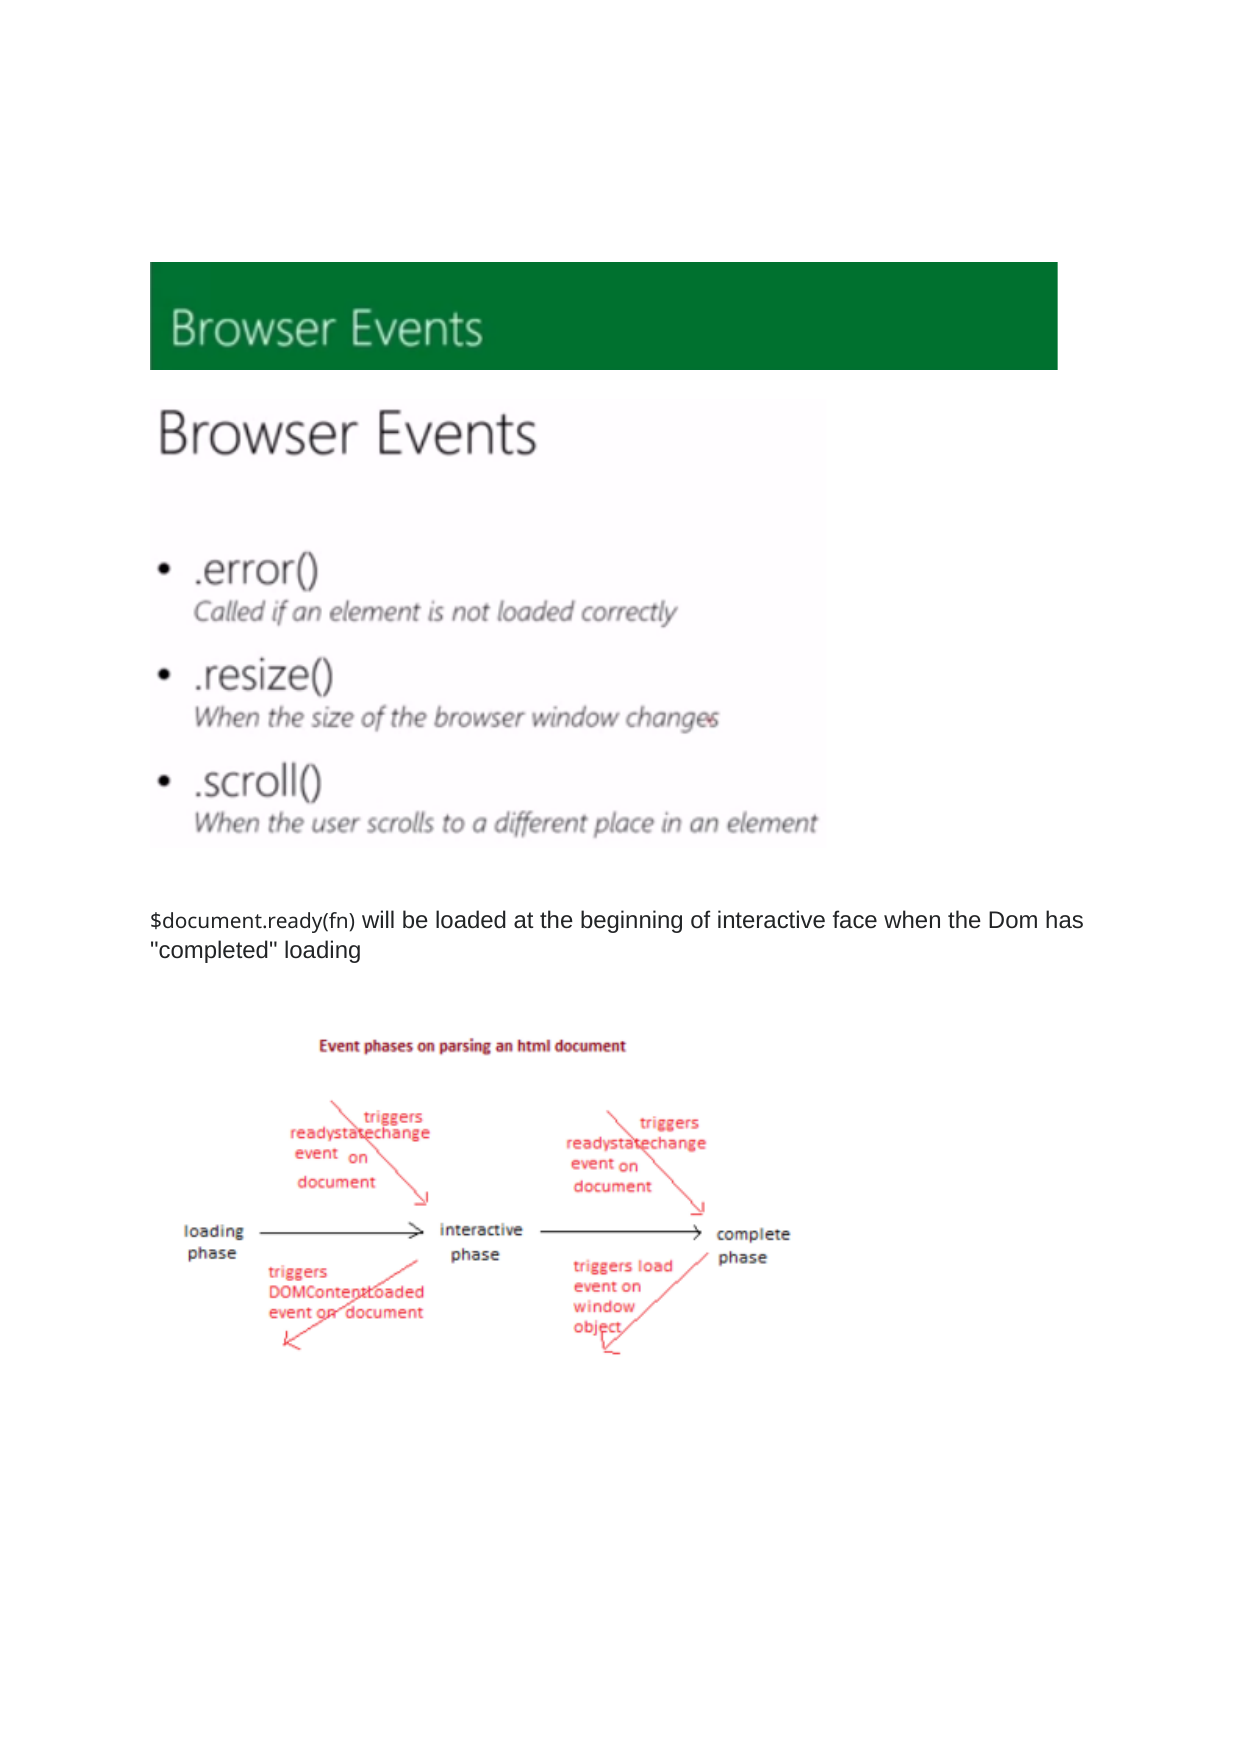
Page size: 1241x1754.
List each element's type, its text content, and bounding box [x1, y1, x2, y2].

picture [150, 262, 1058, 370]
picture [150, 1029, 819, 1364]
picture [150, 399, 827, 848]
text $document.ready(fn) will be loaded at the beginning of interactive face when the Dom has "completed" loading [150, 906, 1090, 964]
